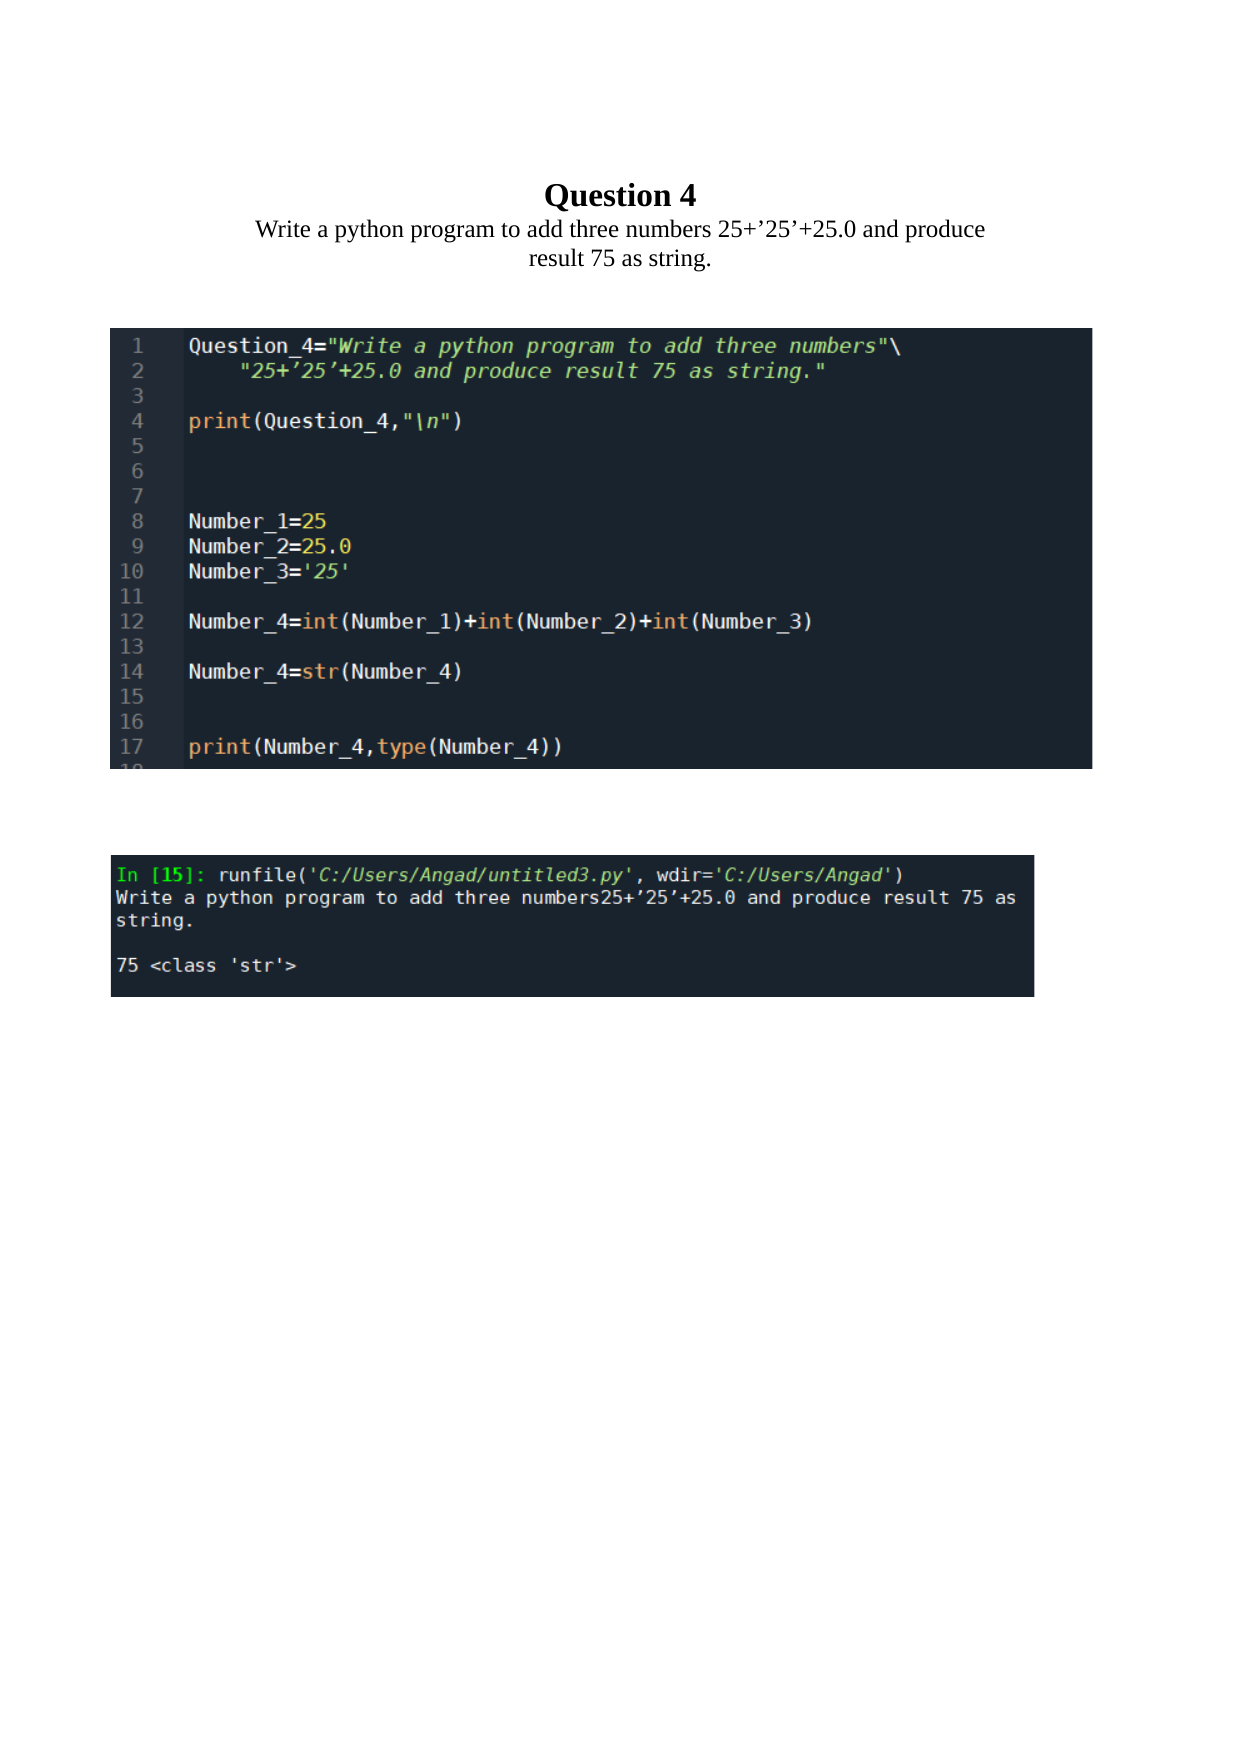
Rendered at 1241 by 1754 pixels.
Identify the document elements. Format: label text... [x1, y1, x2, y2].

text Question 4 [118, 176, 1122, 214]
text Write a python program to add three numbers 25+’25’+25.0 and produce [118, 214, 1122, 243]
picture [110, 328, 1093, 769]
text result 75 as string. [118, 243, 1122, 271]
picture [110, 855, 1035, 997]
